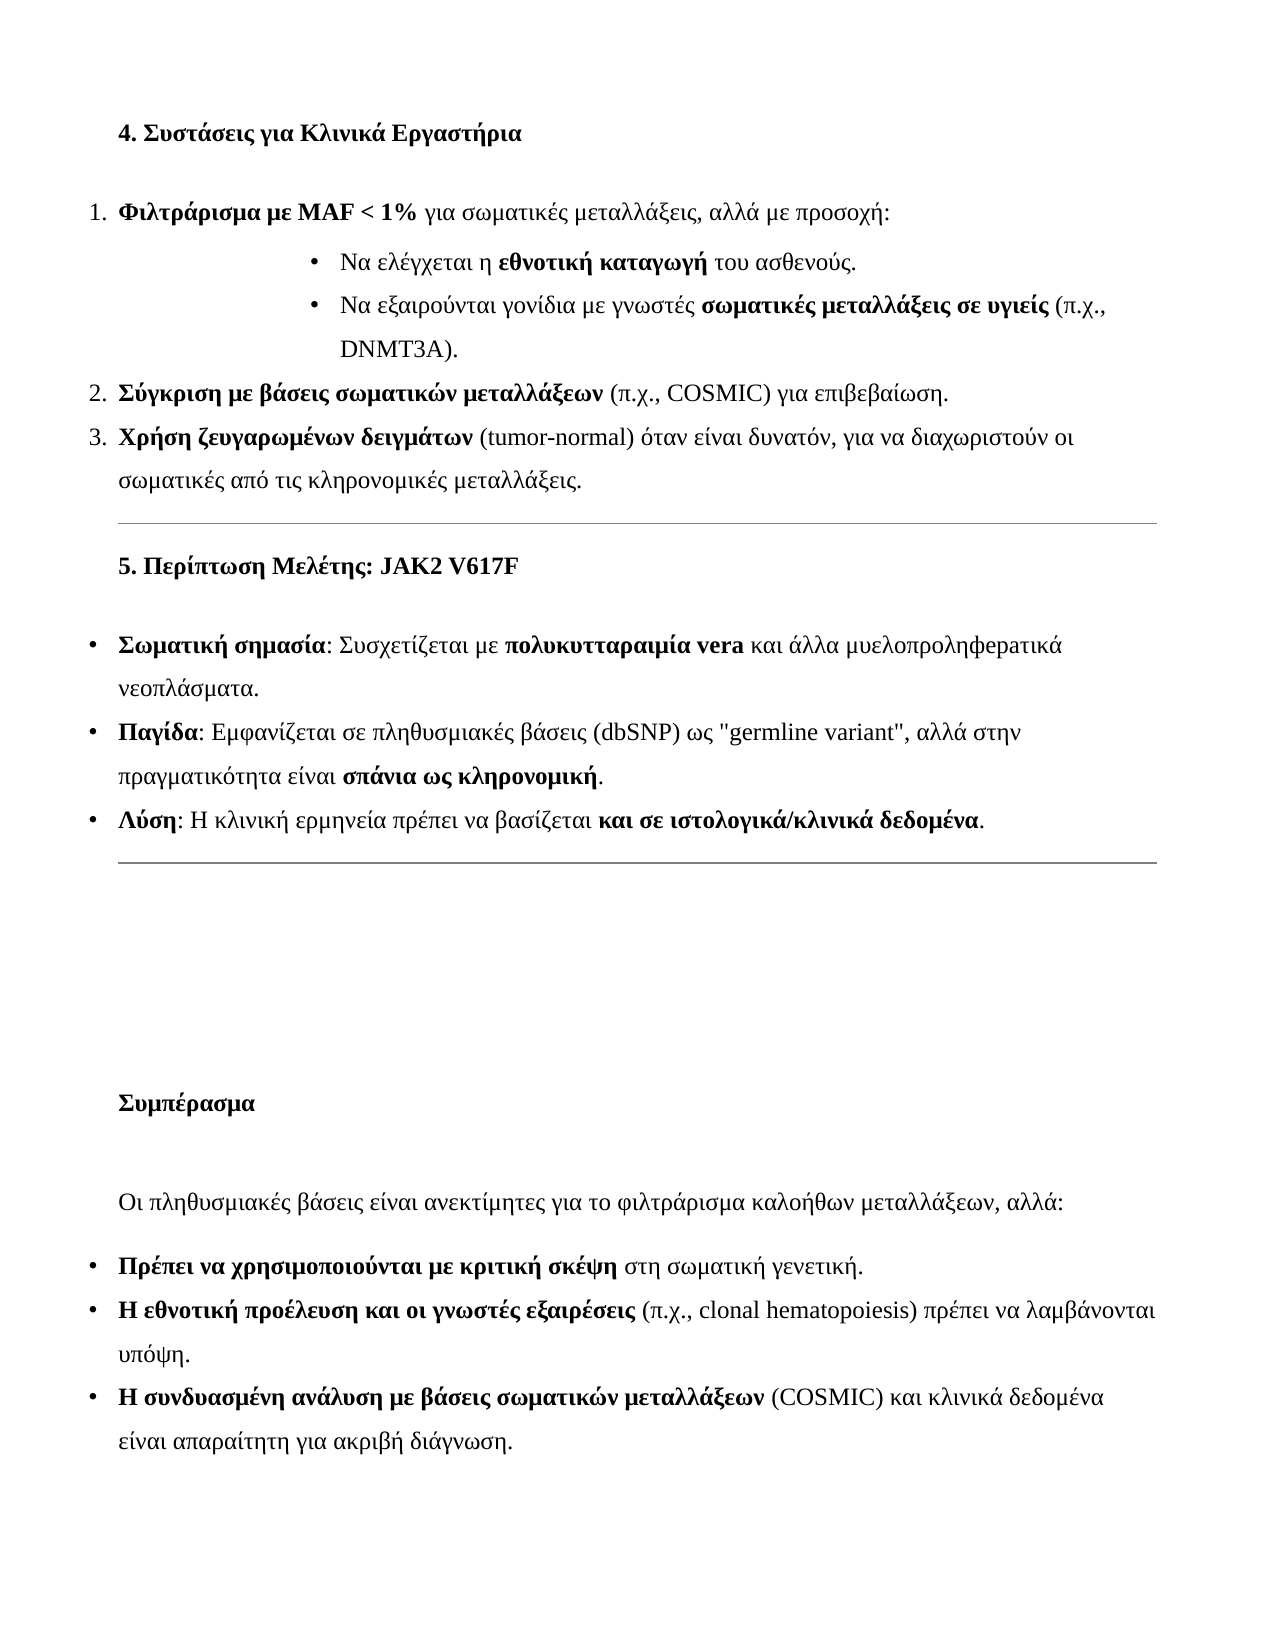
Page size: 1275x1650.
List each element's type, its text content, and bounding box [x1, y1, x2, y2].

subtitle 4. Συστάσεις για Κλινικά Εργαστήρια [118, 118, 1157, 147]
list Φιλτράρισμα με MAF < 1% για σωματικές μεταλλάξεις, αλλά με προσοχή: [118, 182, 1157, 225]
list Χρήση ζευγαρωμένων δειγμάτων (tumor-normal) όταν είναι δυνατόν, για να διαχωριστούν οι σωματικές από τις κληρονομικές μεταλλάξεις. [118, 407, 1157, 494]
list Σωματική σημασία: Συσχετίζεται με πολυκυτταραιμία vera και άλλα μυελοπροληфераτικά νεοπλάσματα. [118, 615, 1157, 702]
list Η εθνοτική προέλευση και οι γνωστές εξαιρέσεις (π.χ., clonal hematopoiesis) πρέπει να λαμβάνονται υπόψη. [118, 1280, 1157, 1367]
list Λύση: Η κλινική ερμηνεία πρέπει να βασίζεται και σε ιστολογικά/κλινικά δεδομένα. [118, 790, 1157, 833]
text Οι πληθυσμιακές βάσεις είναι ανεκτίμητες για το φιλτράρισμα καλοήθων μεταλλάξεων, αλλά: [118, 1172, 1157, 1216]
list Πρέπει να χρησιμοποιούνται με κριτική σκέψη στη σωματική γενετική. [118, 1236, 1157, 1280]
subtitle 5. Περίπτωση Μελέτης: JAK2 V617F [118, 551, 1157, 580]
list Να εξαιρούνται γονίδια με γνωστές σωματικές μεταλλάξεις σε υγιείς (π.χ., DNMT3A). [310, 275, 1157, 363]
list Να ελέγχεται η εθνοτική καταγωγή του ασθενούς. [310, 232, 1157, 275]
list Η συνδυασμένη ανάλυση με βάσεις σωματικών μεταλλάξεων (COSMIC) και κλινικά δεδομένα είναι απαραίτητη για ακριβή διάγνωση. [118, 1367, 1157, 1455]
list Σύγκριση με βάσεις σωματικών μεταλλάξεων (π.χ., COSMIC) για επιβεβαίωση. [118, 363, 1157, 407]
subtitle Συμπέρασμα [118, 1088, 1157, 1117]
list Παγίδα: Εμφανίζεται σε πληθυσμιακές βάσεις (dbSNP) ως "germline variant", αλλά στην πραγματικότητα είναι σπάνια ως κληρονομική. [118, 702, 1157, 790]
